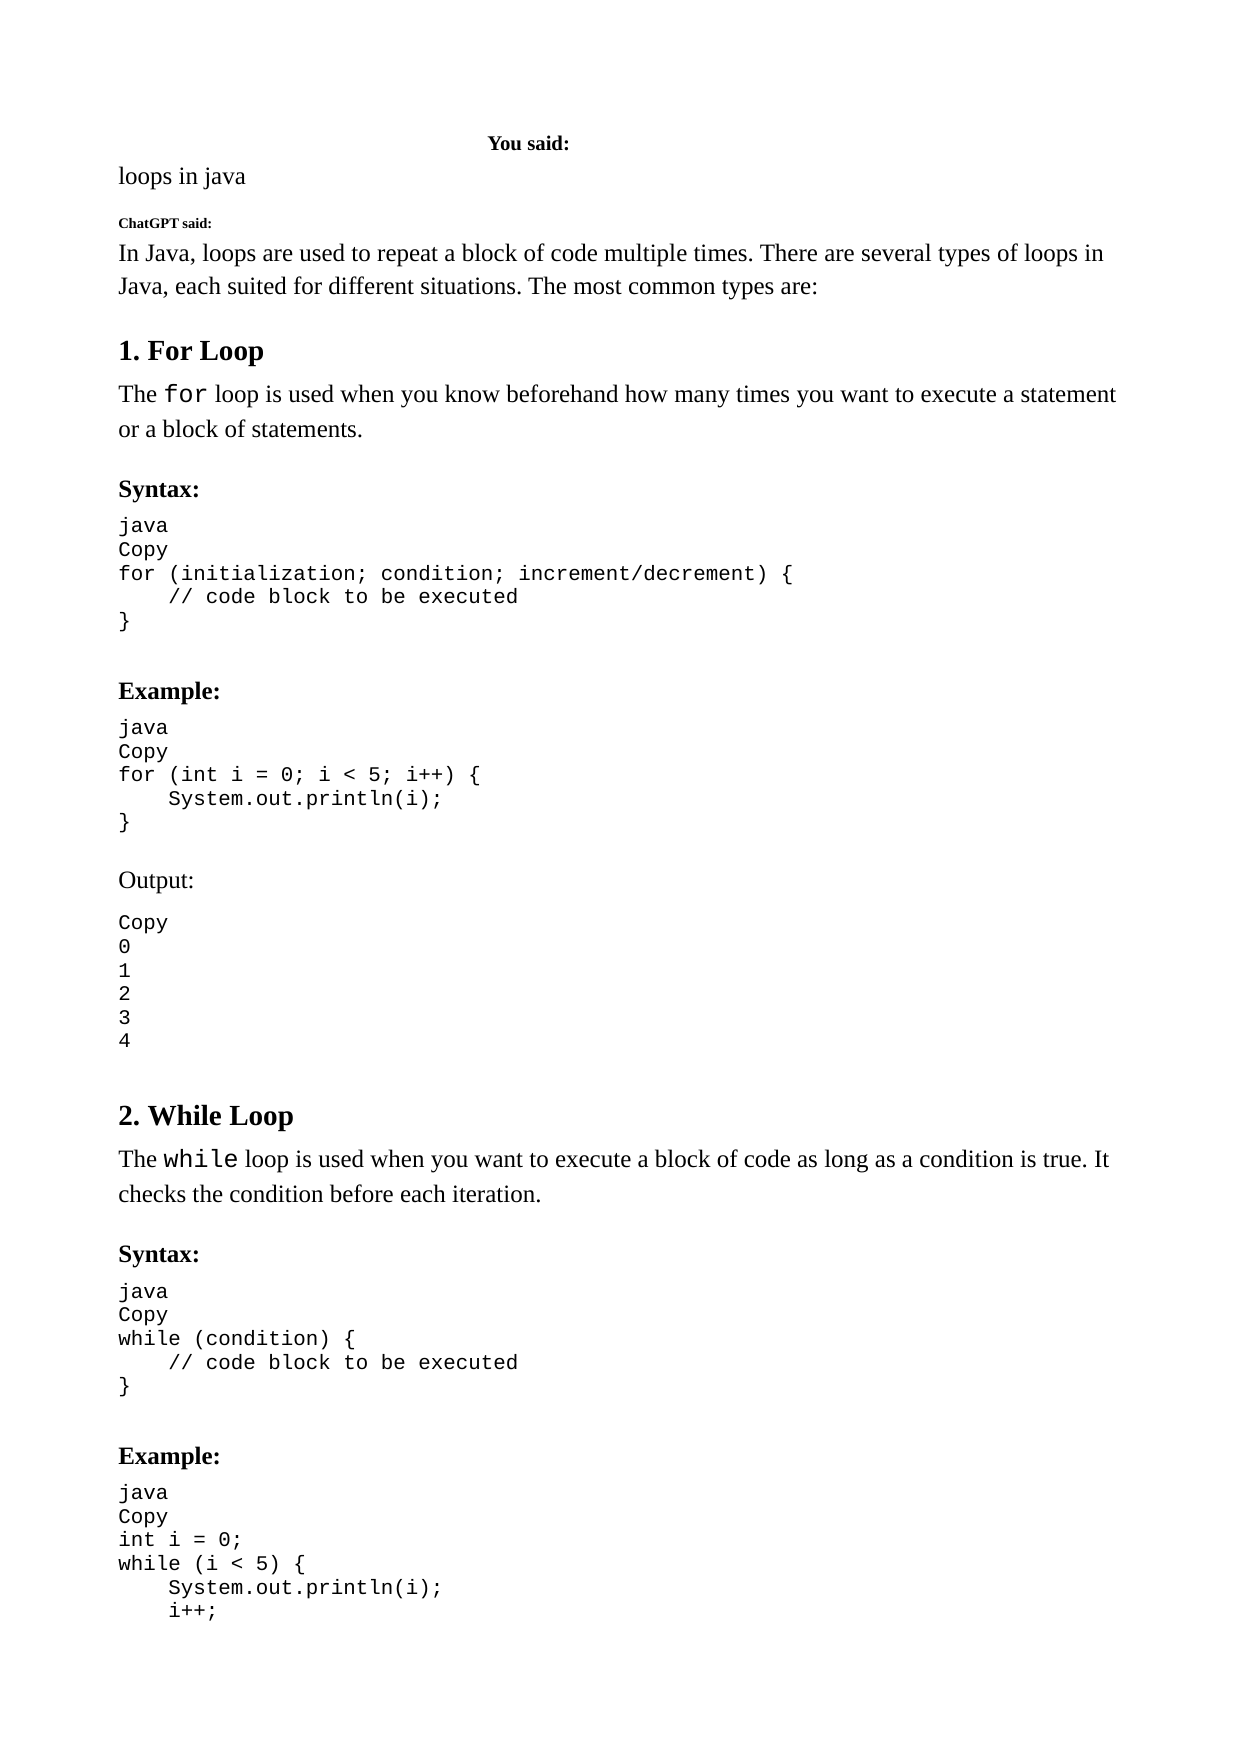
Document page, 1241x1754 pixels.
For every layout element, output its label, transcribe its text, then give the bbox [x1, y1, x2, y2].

text for (initialization; condition; increment/decrement) { [118, 563, 1122, 586]
text java [118, 717, 1122, 741]
text for (int i = 0; i < 5; i++) { [118, 764, 1122, 788]
text } [118, 812, 1122, 835]
text loops in java [118, 161, 1122, 190]
text 0 [118, 936, 1122, 959]
text // code block to be executed [118, 586, 1122, 610]
text java [118, 1281, 1122, 1304]
text i++; [118, 1600, 1122, 1624]
text Copy [118, 912, 1122, 936]
subtitle Example: [118, 1441, 1122, 1470]
subtitle 2. While Loop [118, 1098, 1122, 1132]
text // code block to be executed [118, 1352, 1122, 1375]
subtitle Syntax: [118, 474, 1122, 503]
text java [118, 516, 1122, 539]
text int i = 0; [118, 1529, 1122, 1553]
subtitle Example: [118, 676, 1122, 704]
text } [118, 610, 1122, 634]
subtitle 1. For Loop [118, 333, 1122, 367]
subtitle You said: [118, 131, 1122, 155]
text java [118, 1482, 1122, 1506]
text Copy [118, 1506, 1122, 1529]
text Copy [118, 539, 1122, 563]
text System.out.println(i); [118, 788, 1122, 812]
text The for loop is used when you know beforehand how many times you want to execute a statement or a block of statements. [118, 379, 1122, 443]
text while (i < 5) { [118, 1553, 1122, 1577]
text while (condition) { [118, 1328, 1122, 1352]
text 1 [118, 959, 1122, 983]
text Copy [118, 1304, 1122, 1328]
subtitle Syntax: [118, 1239, 1122, 1268]
text System.out.println(i); [118, 1577, 1122, 1600]
text 4 [118, 1031, 1122, 1054]
text 3 [118, 1007, 1122, 1031]
text In Java, loops are used to repeat a block of code multiple times. There are several types of loops in Java, each suited for different situations. The most common types are: [118, 238, 1122, 299]
text Output: [118, 865, 1122, 893]
text } [118, 1375, 1122, 1399]
text Copy [118, 741, 1122, 764]
text The while loop is used when you want to execute a block of code as long as a condition is true. It checks the condition before each iteration. [118, 1144, 1122, 1208]
subtitle ChatGPT said: [118, 215, 1122, 232]
text 2 [118, 983, 1122, 1007]
